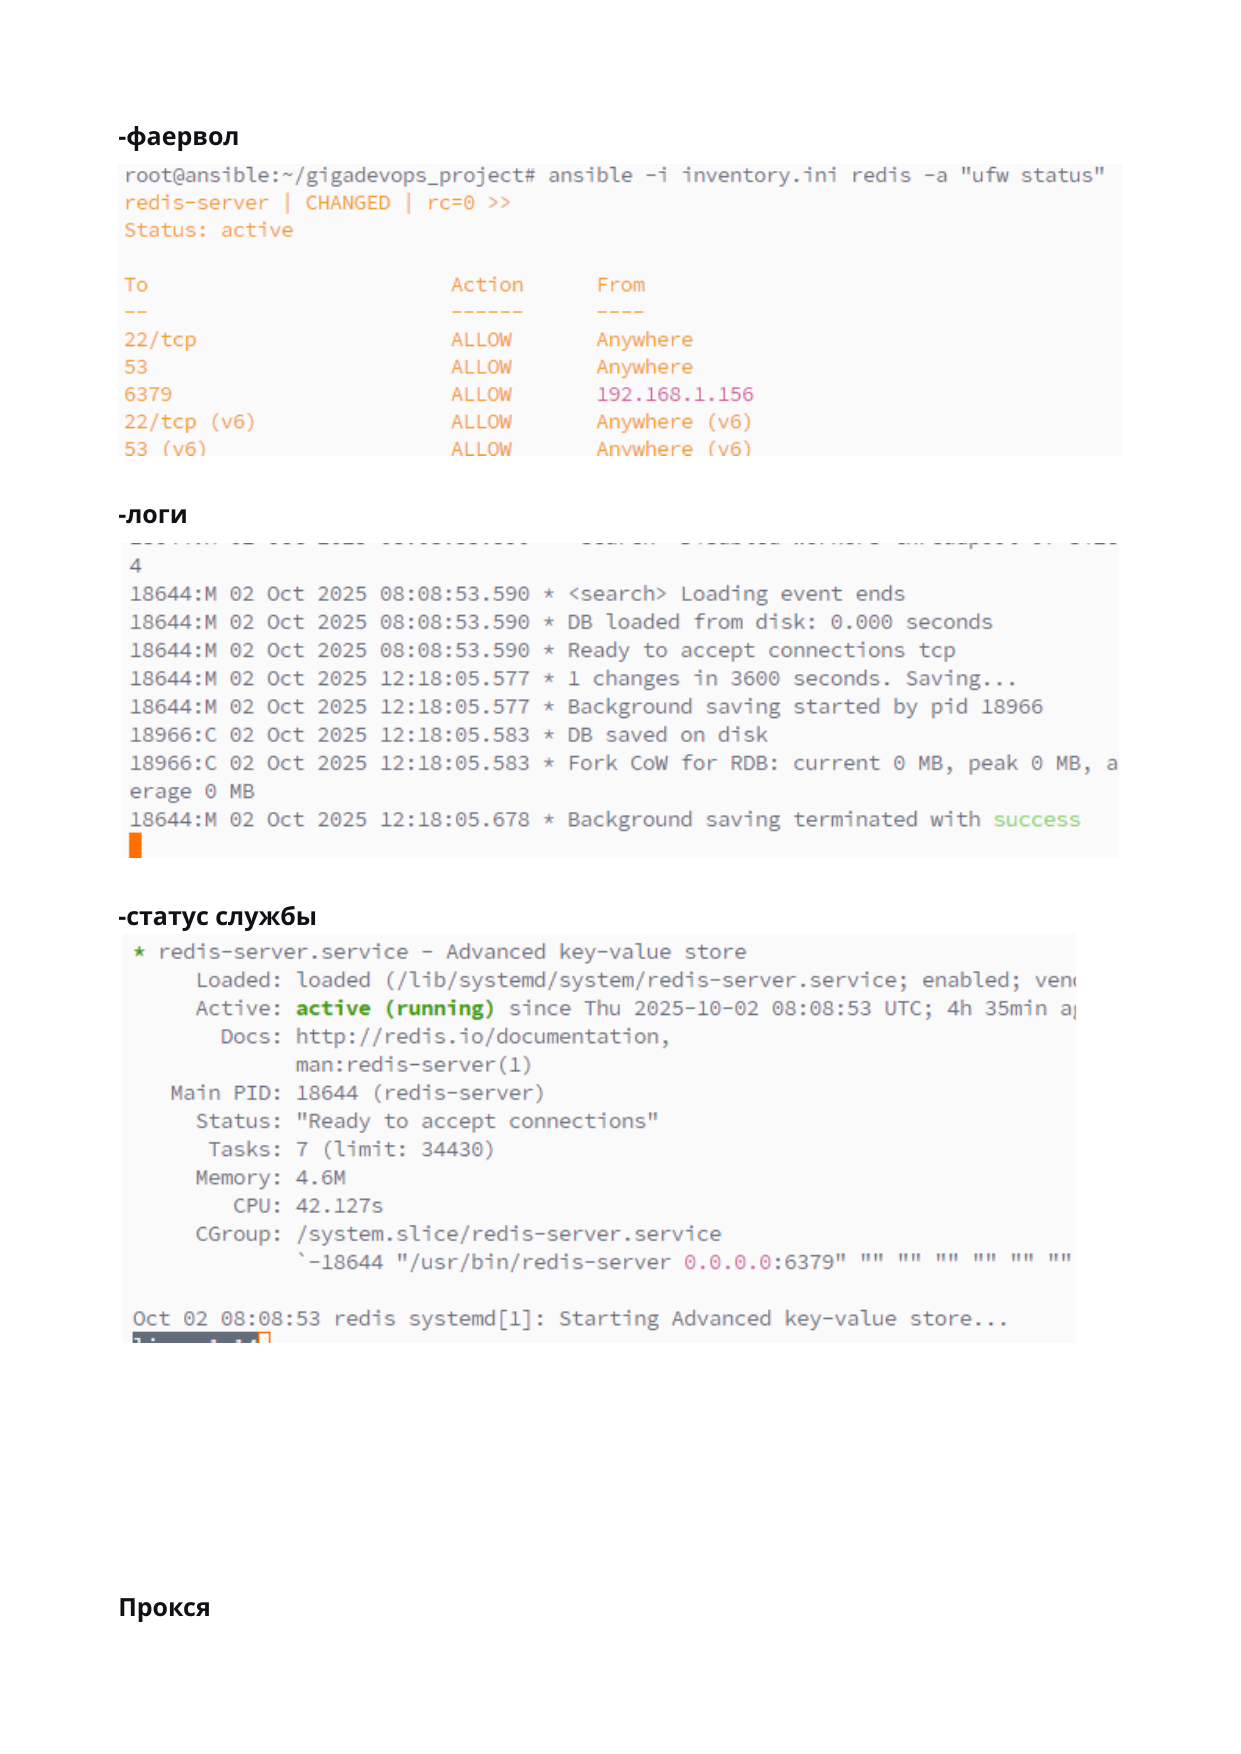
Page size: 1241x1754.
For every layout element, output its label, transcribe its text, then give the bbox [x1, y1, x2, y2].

text Прокся [118, 1590, 1122, 1624]
picture [118, 164, 1122, 456]
text -фаервол [118, 118, 1122, 152]
picture [120, 543, 1120, 858]
text -логи [118, 497, 1122, 531]
text -статус службы [118, 898, 1122, 932]
picture [122, 934, 1077, 1343]
